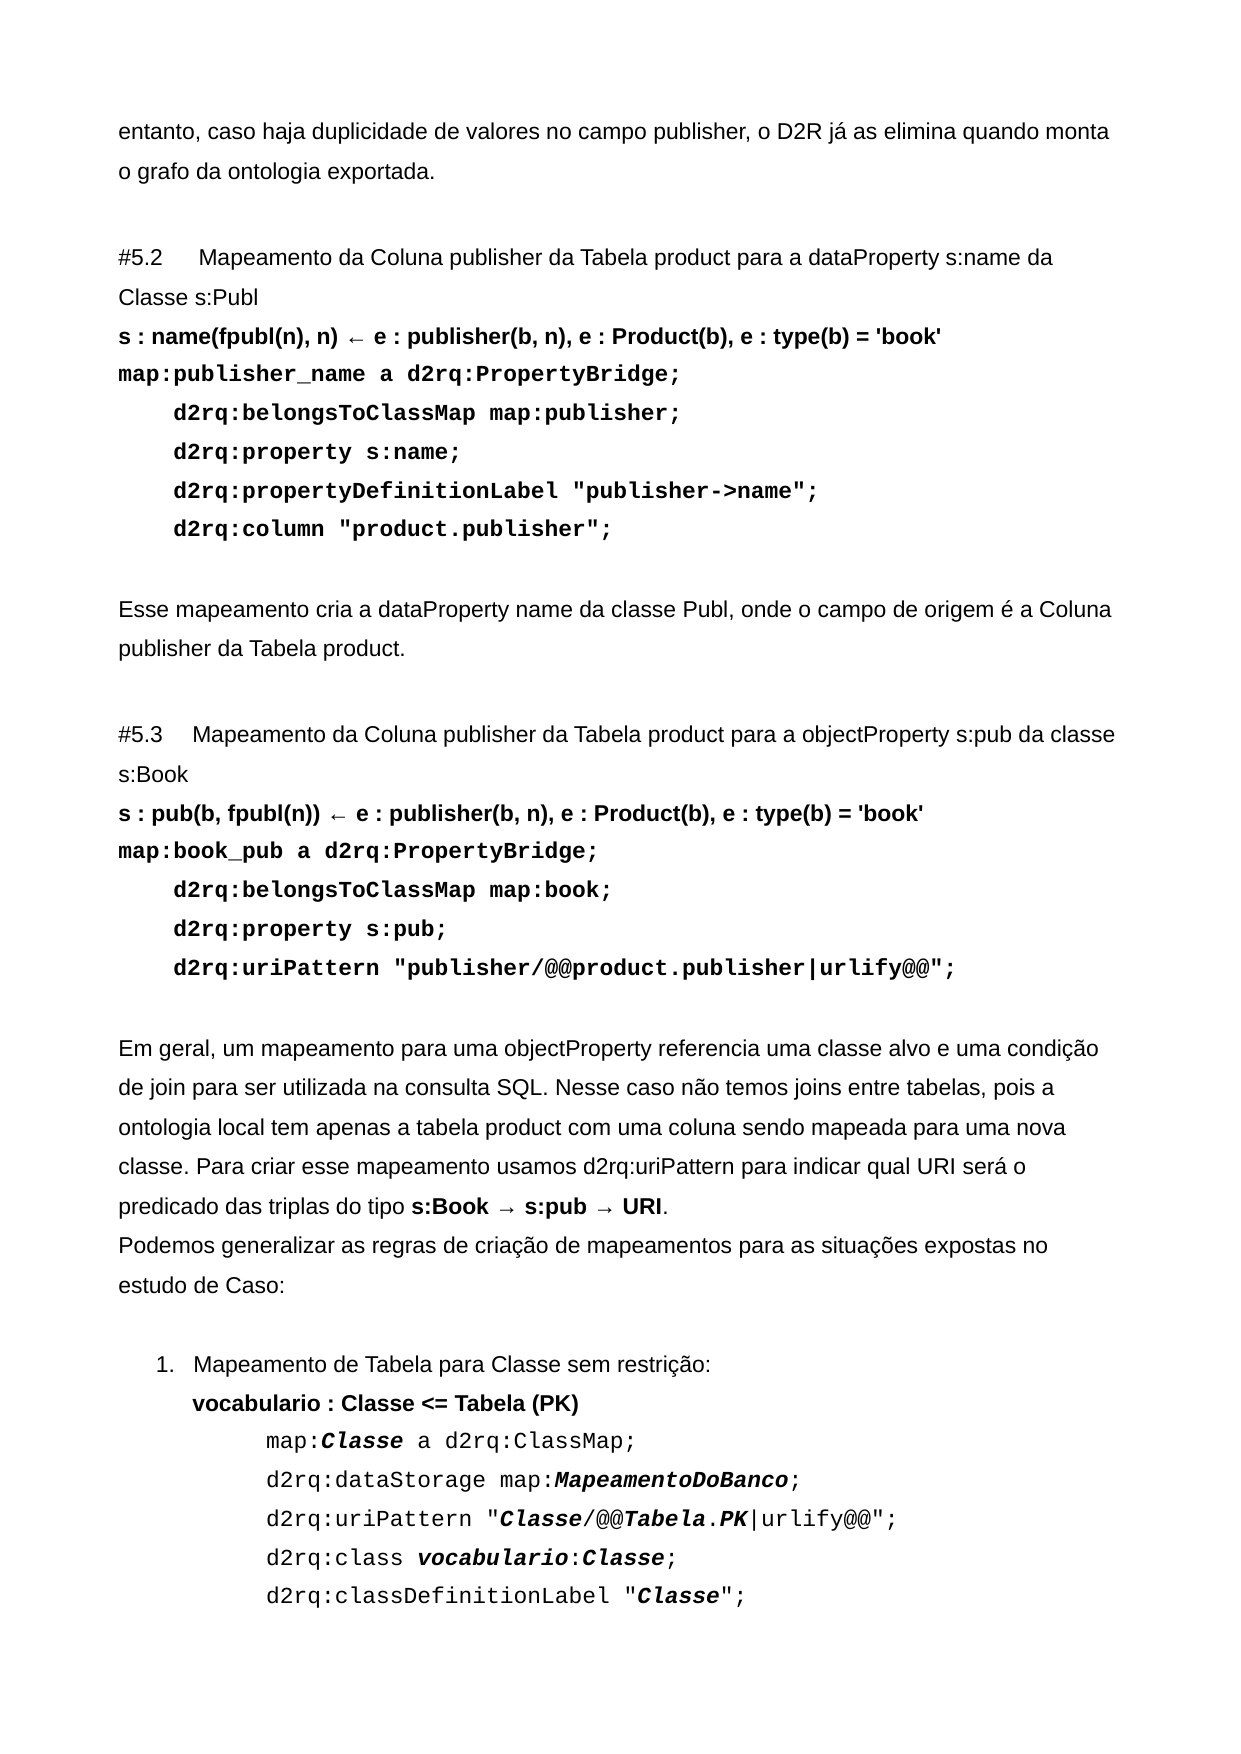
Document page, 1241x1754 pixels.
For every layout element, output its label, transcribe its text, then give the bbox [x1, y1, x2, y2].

text map:Classe a d2rq:ClassMap; [118, 1429, 1122, 1455]
text d2rq:property s:pub; [118, 917, 1122, 943]
text d2rq:classDefinitionLabel "Classe"; [118, 1585, 1122, 1611]
text d2rq:uriPattern "Classe/@@Tabela.PK|urlify@@"; [118, 1507, 1122, 1533]
text Esse mapeamento cria a dataProperty name da classe Publ, onde o campo de origem é a Coluna publisher da Tabela product. [118, 596, 1122, 661]
text s : name(fpubl(n), n) ← e : publisher(b, n), e : Product(b), e : type(b) = 'book' [118, 323, 1122, 349]
text d2rq:belongsToClassMap map:publisher; [118, 401, 1122, 427]
text d2rq:dataStorage map:MapeamentoDoBanco; [118, 1468, 1122, 1494]
text #5.2 Mapeamento da Coluna publisher da Tabela product para a dataProperty s:name da Classe s:Publ [118, 244, 1122, 310]
text d2rq:property s:name; [118, 440, 1122, 466]
text d2rq:column "product.publisher"; [118, 518, 1122, 544]
text vocabulario : Classe <= Tabela (PK) [118, 1390, 1122, 1416]
text #5.3 Mapeamento da Coluna publisher da Tabela product para a objectProperty s:pub da classe s:Book [118, 721, 1122, 787]
text map:book_pub a d2rq:PropertyBridge; [118, 840, 1122, 866]
text d2rq:uriPattern "publisher/@@product.publisher|urlify@@"; [118, 956, 1122, 982]
text d2rq:propertyDefinitionLabel "publisher->name"; [118, 479, 1122, 505]
text Podemos generalizar as regras de criação de mapeamentos para as situações expostas no estudo de Caso: [118, 1232, 1122, 1298]
list Mapeamento de Tabela para Classe sem restrição: [156, 1351, 1122, 1377]
text Em geral, um mapeamento para uma objectProperty referencia uma classe alvo e uma condição de join para ser utilizada na consulta SQL. Nesse caso não temos joins entre tabelas, pois a ontologia local tem apenas a tabela product com uma coluna sendo mapeada para uma nova classe. Para criar esse mapeamento usamos d2rq:uriPattern para indicar qual URI será o predicado das triplas do tipo s:Book → s:pub → URI. [118, 1035, 1122, 1219]
text map:publisher_name a d2rq:PropertyBridge; [118, 362, 1122, 388]
text entanto, caso haja duplicidade de valores no campo publisher, o D2R já as elimina quando monta o grafo da ontologia exportada. [118, 118, 1122, 184]
text s : pub(b, fpubl(n)) ← e : publisher(b, n), e : Product(b), e : type(b) = 'book' [118, 800, 1122, 827]
text d2rq:belongsToClassMap map:book; [118, 879, 1122, 904]
text d2rq:class vocabulario:Classe; [118, 1546, 1122, 1572]
